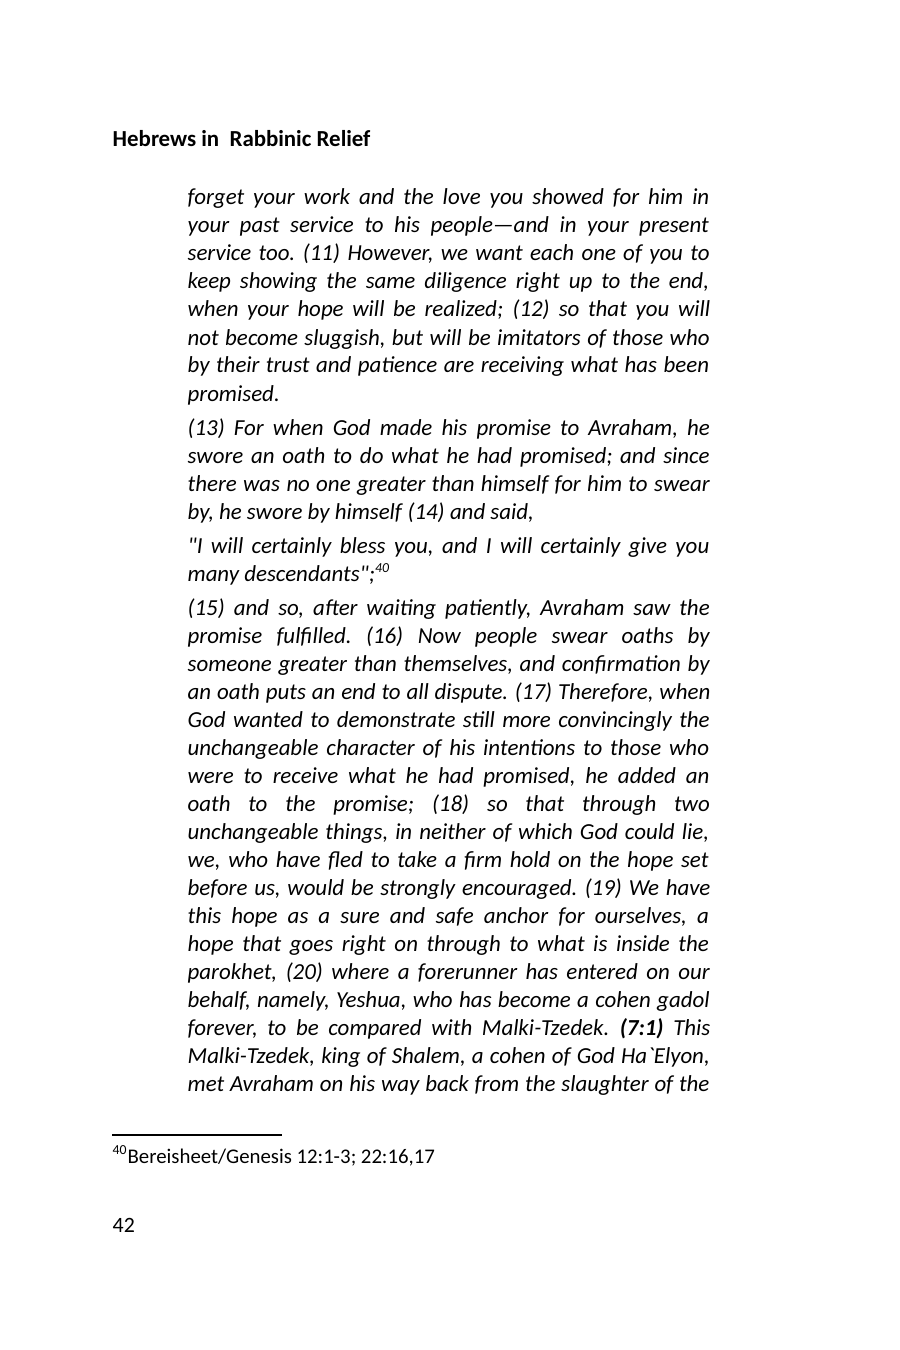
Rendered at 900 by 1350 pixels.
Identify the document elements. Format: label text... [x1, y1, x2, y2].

text (15) and so, after waiting patiently, Avraham saw the promise fulfilled. (16) Now people swear oaths by someone greater than themselves, and confirmation by an oath puts an end to all dispute. (17) Therefore, when God wanted to demonstrate still more convincingly the unchangeable character of his intentions to those who were to receive what he had promised, he added an oath to the promise; (18) so that through two unchangeable things, in neither of which God could lie, we, who have fled to take a firm hold on the hope set before us, would be strongly encouraged. (19) We have this hope as a sure and safe anchor for ourselves, a hope that goes right on through to what is inside the parokhet, (20) where a forerunner has entered on our behalf, namely, Yeshua, who has become a cohen gadol forever, to be compared with Malki-Tzedek. (7:1) This Malki-Tzedek, king of Shalem, a cohen of God Ha`Elyon, met Avraham on his way back from the slaughter of the [187, 593, 712, 1097]
text (13) For when God made his promise to Avraham, he swore an oath to do what he had promised; and since there was no one greater than himself for him to swear by, he swore by himself (14) and said, [187, 413, 712, 525]
text "I will certainly bless you, and I will certainly give you many descendants"; [187, 531, 712, 587]
text forget your work and the love you showed for him in your past service to his people—and in your present service too. (11) However, we want each one of you to keep showing the same diligence right up to the end, when your hope will be realized; (12) so that you will not become sluggish, but will be imitators of those who by their trust and patience are receiving what has been promised. [187, 182, 712, 407]
text Bereisheet/Genesis 12:1-3; 22:16,17 [112, 1141, 787, 1169]
